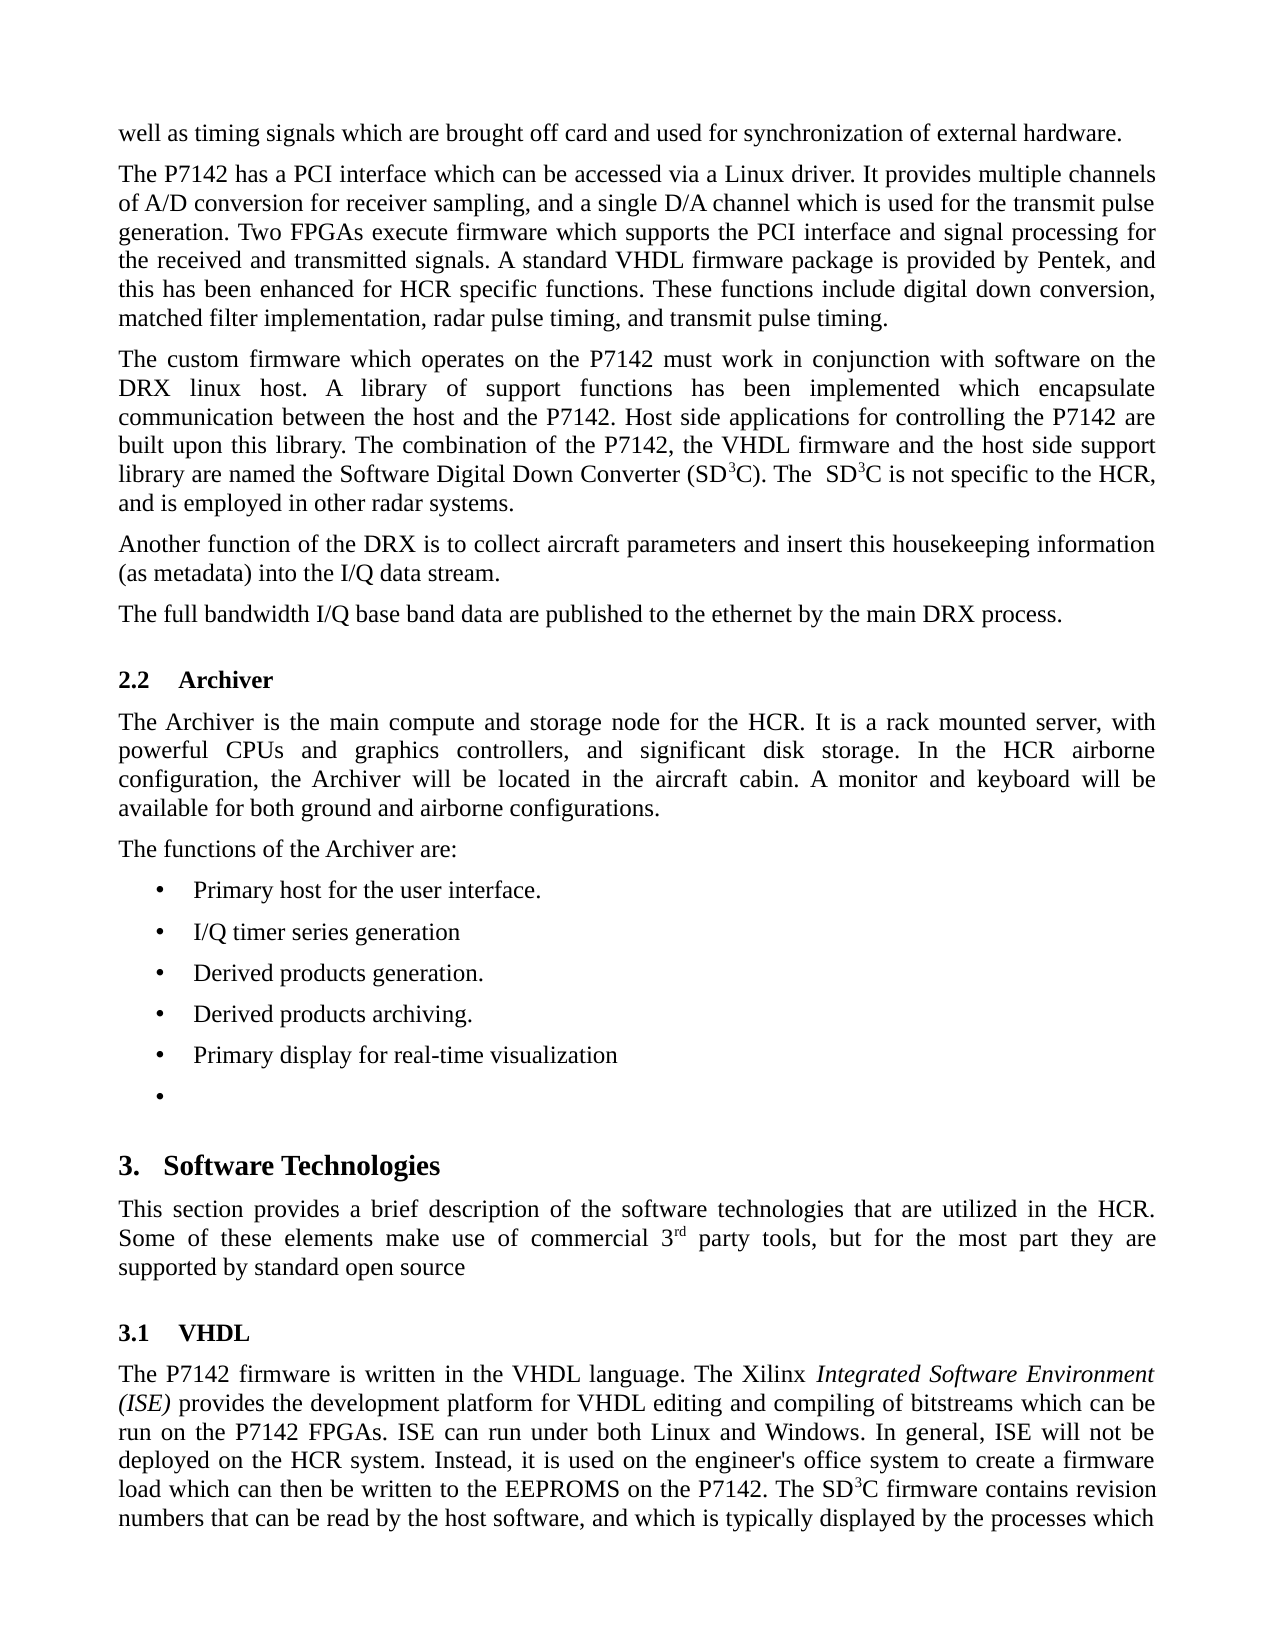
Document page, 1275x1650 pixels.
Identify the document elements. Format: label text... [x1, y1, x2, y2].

text This section provides a brief description of the software technologies that are utilized in the HCR. Some of these elements make use of commercial 3rd party tools, but for the most part they are supported by standard open source [118, 1194, 1157, 1280]
text Another function of the DRX is to collect aircraft parameters and insert this housekeeping information (as metadata) into the I/Q data stream. [118, 529, 1157, 587]
text The functions of the Archiver are: [118, 834, 1157, 863]
text well as timing signals which are brought off card and used for synchronization of external hardware. [118, 118, 1157, 147]
text The P7142 has a PCI interface which can be accessed via a Linux driver. It provides multiple channels of A/D conversion for receiver sampling, and a single D/A channel which is used for the transmit pulse generation. Two FPGAs execute firmware which supports the PCI interface and signal processing for the received and transmitted signals. A standard VHDL firmware package is provided by Pentek, and this has been enhanced for HCR specific functions. These functions include digital down conversion, matched filter implementation, radar pulse timing, and transmit pulse timing. [118, 159, 1157, 332]
list Derived products generation. [156, 958, 1157, 987]
text The full bandwidth I/Q base band data are published to the ethernet by the main DRX process. [118, 599, 1157, 628]
text The custom firmware which operates on the P7142 must work in conjunction with software on the DRX linux host. A library of support functions has been implemented which encapsulate communication between the host and the P7142. Host side applications for controlling the P7142 are built upon this library. The combination of the P7142, the VHDL firmware and the host side support library are named the Software Digital Down Converter (SD3C). The SD3C is not specific to the HCR, and is employed in other radar systems. [118, 344, 1157, 517]
subtitle VHDL [118, 1318, 1157, 1347]
subtitle Archiver [118, 666, 1157, 694]
list Primary display for real-time visualization [156, 1041, 1157, 1069]
text The P7142 firmware is written in the VHDL language. The Xilinx Integrated Software Environment (ISE) provides the development platform for VHDL editing and compiling of bitstreams which can be run on the P7142 FPGAs. ISE can run under both Linux and Windows. In general, ISE will not be deployed on the HCR system. Instead, it is used on the engineer's office system to create a firmware load which can then be written to the EEPROMS on the P7142. The SD3C firmware contains revision numbers that can be read by the host software, and which is typically displayed by the processes which [118, 1359, 1157, 1532]
list I/Q timer series generation [156, 917, 1157, 946]
list Derived products archiving. [156, 999, 1157, 1028]
list Primary host for the user interface. [156, 876, 1157, 904]
subtitle Software Technologies [118, 1148, 1157, 1182]
text The Archiver is the main compute and storage node for the HCR. It is a rack mounted server, with powerful CPUs and graphics controllers, and significant disk storage. In the HCR airborne configuration, the Archiver will be located in the aircraft cabin. A monitor and keyboard will be available for both ground and airborne configurations. [118, 707, 1157, 822]
